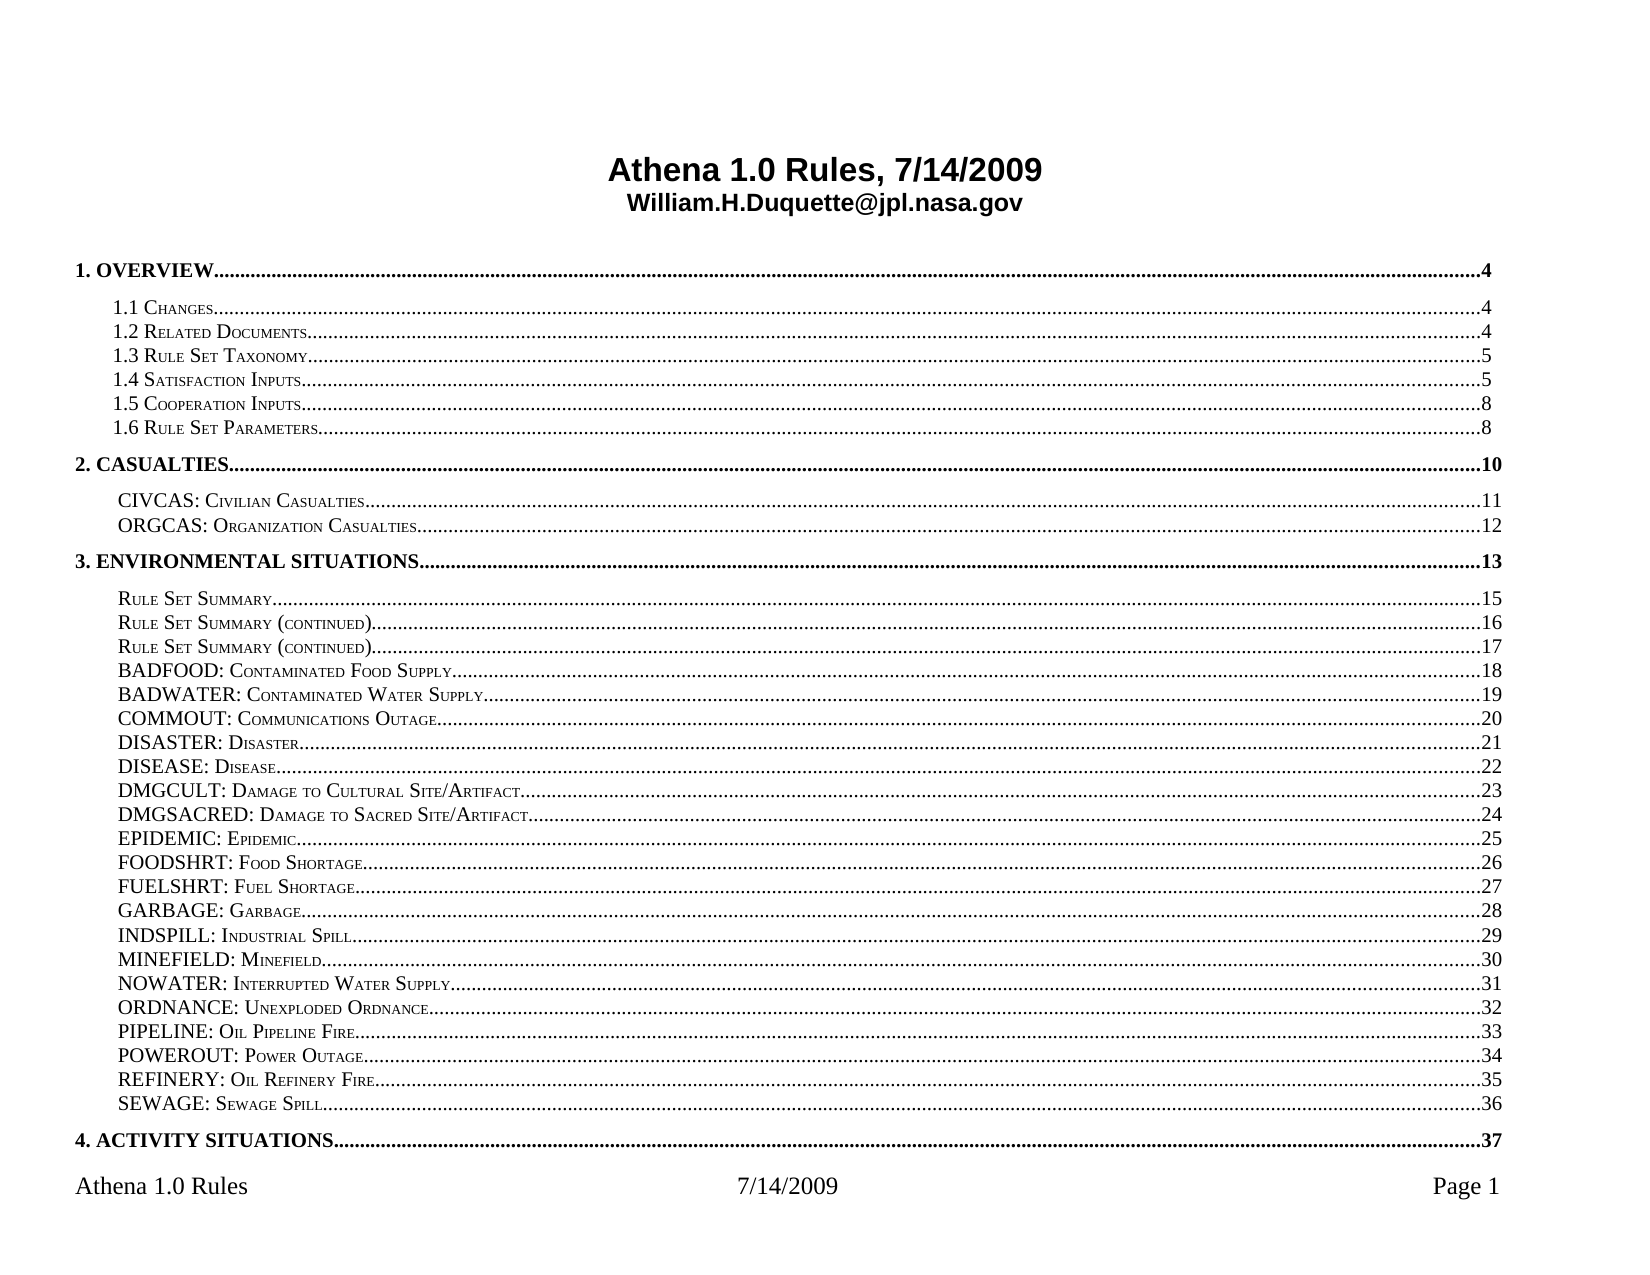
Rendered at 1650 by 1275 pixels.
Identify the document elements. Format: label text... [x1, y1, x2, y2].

text 1.6 Rule Set Parameters 8 [112, 415, 1575, 439]
text Rule Set Summary (continued) 16 [112, 610, 1575, 634]
text ORDNANCE: Unexploded Ordnance 32 [112, 995, 1575, 1019]
text ORGCAS: Organization Casualties 12 [112, 512, 1575, 537]
text Rule Set Summary 15 [112, 586, 1575, 610]
text 2. Casualties 10 [75, 452, 1575, 476]
text Rule Set Summary (continued) 17 [112, 634, 1575, 658]
text 1.2 Related Documents 4 [112, 319, 1575, 343]
text NOWATER: Interrupted Water Supply 31 [112, 971, 1575, 995]
text BADWATER: Contaminated Water Supply 19 [112, 682, 1575, 706]
text BADFOOD: Contaminated Food Supply 18 [112, 658, 1575, 682]
text GARBAGE: Garbage 28 [112, 898, 1575, 922]
text William.H.Duquette@jpl.nasa.gov [75, 188, 1575, 217]
text Athena 1.0 Rules, 7/14/2009 [75, 150, 1575, 188]
text INDSPILL: Industrial Spill 29 [112, 922, 1575, 947]
text DMGCULT: Damage to Cultural Site/Artifact 23 [112, 778, 1575, 802]
text DMGSACRED: Damage to Sacred Site/Artifact 24 [112, 802, 1575, 826]
text COMMOUT: Communications Outage 20 [112, 706, 1575, 730]
text 1.1 Changes 4 [112, 295, 1575, 319]
text DISASTER: Disaster 21 [112, 730, 1575, 754]
text 1.3 Rule Set Taxonomy 5 [112, 343, 1575, 367]
text 1.5 Cooperation Inputs 8 [112, 391, 1575, 415]
text MINEFIELD: Minefield 30 [112, 947, 1575, 971]
text PIPELINE: Oil Pipeline Fire 33 [112, 1019, 1575, 1043]
text DISEASE: Disease 22 [112, 754, 1575, 778]
text 1.4 Satisfaction Inputs 5 [112, 367, 1575, 391]
text FUELSHRT: Fuel Shortage 27 [112, 874, 1575, 898]
text CIVCAS: Civilian Casualties 11 [112, 488, 1575, 512]
text FOODSHRT: Food Shortage 26 [112, 850, 1575, 874]
text POWEROUT: Power Outage 34 [112, 1043, 1575, 1067]
text SEWAGE: Sewage Spill 36 [112, 1091, 1575, 1115]
text 1. Overview 4 [75, 258, 1575, 282]
text 3. Environmental Situations 13 [75, 549, 1575, 573]
text EPIDEMIC: Epidemic 25 [112, 826, 1575, 850]
text 4. Activity Situations 37 [75, 1127, 1575, 1152]
text REFINERY: Oil Refinery Fire 35 [112, 1067, 1575, 1091]
